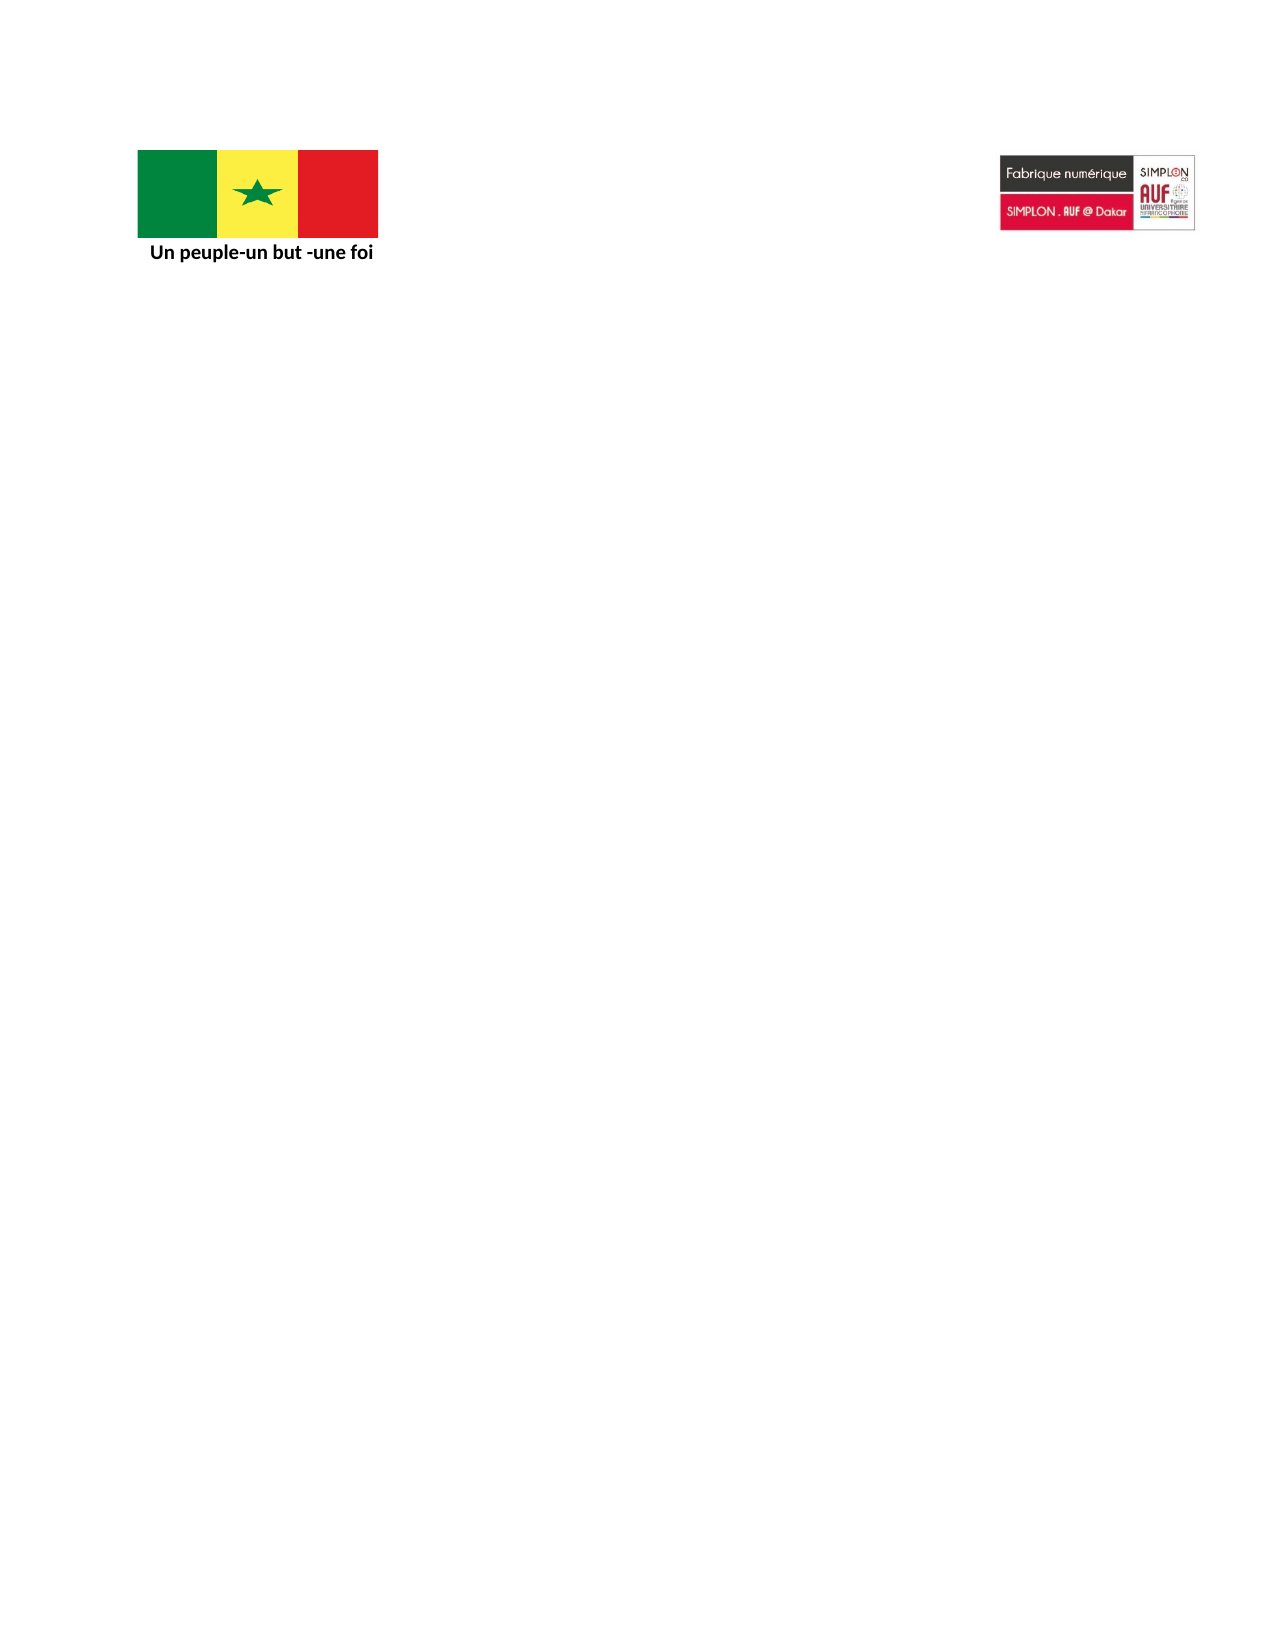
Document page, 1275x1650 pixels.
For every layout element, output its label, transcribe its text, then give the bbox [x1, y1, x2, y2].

text Un peuple-un but -une foi [150, 239, 1125, 265]
